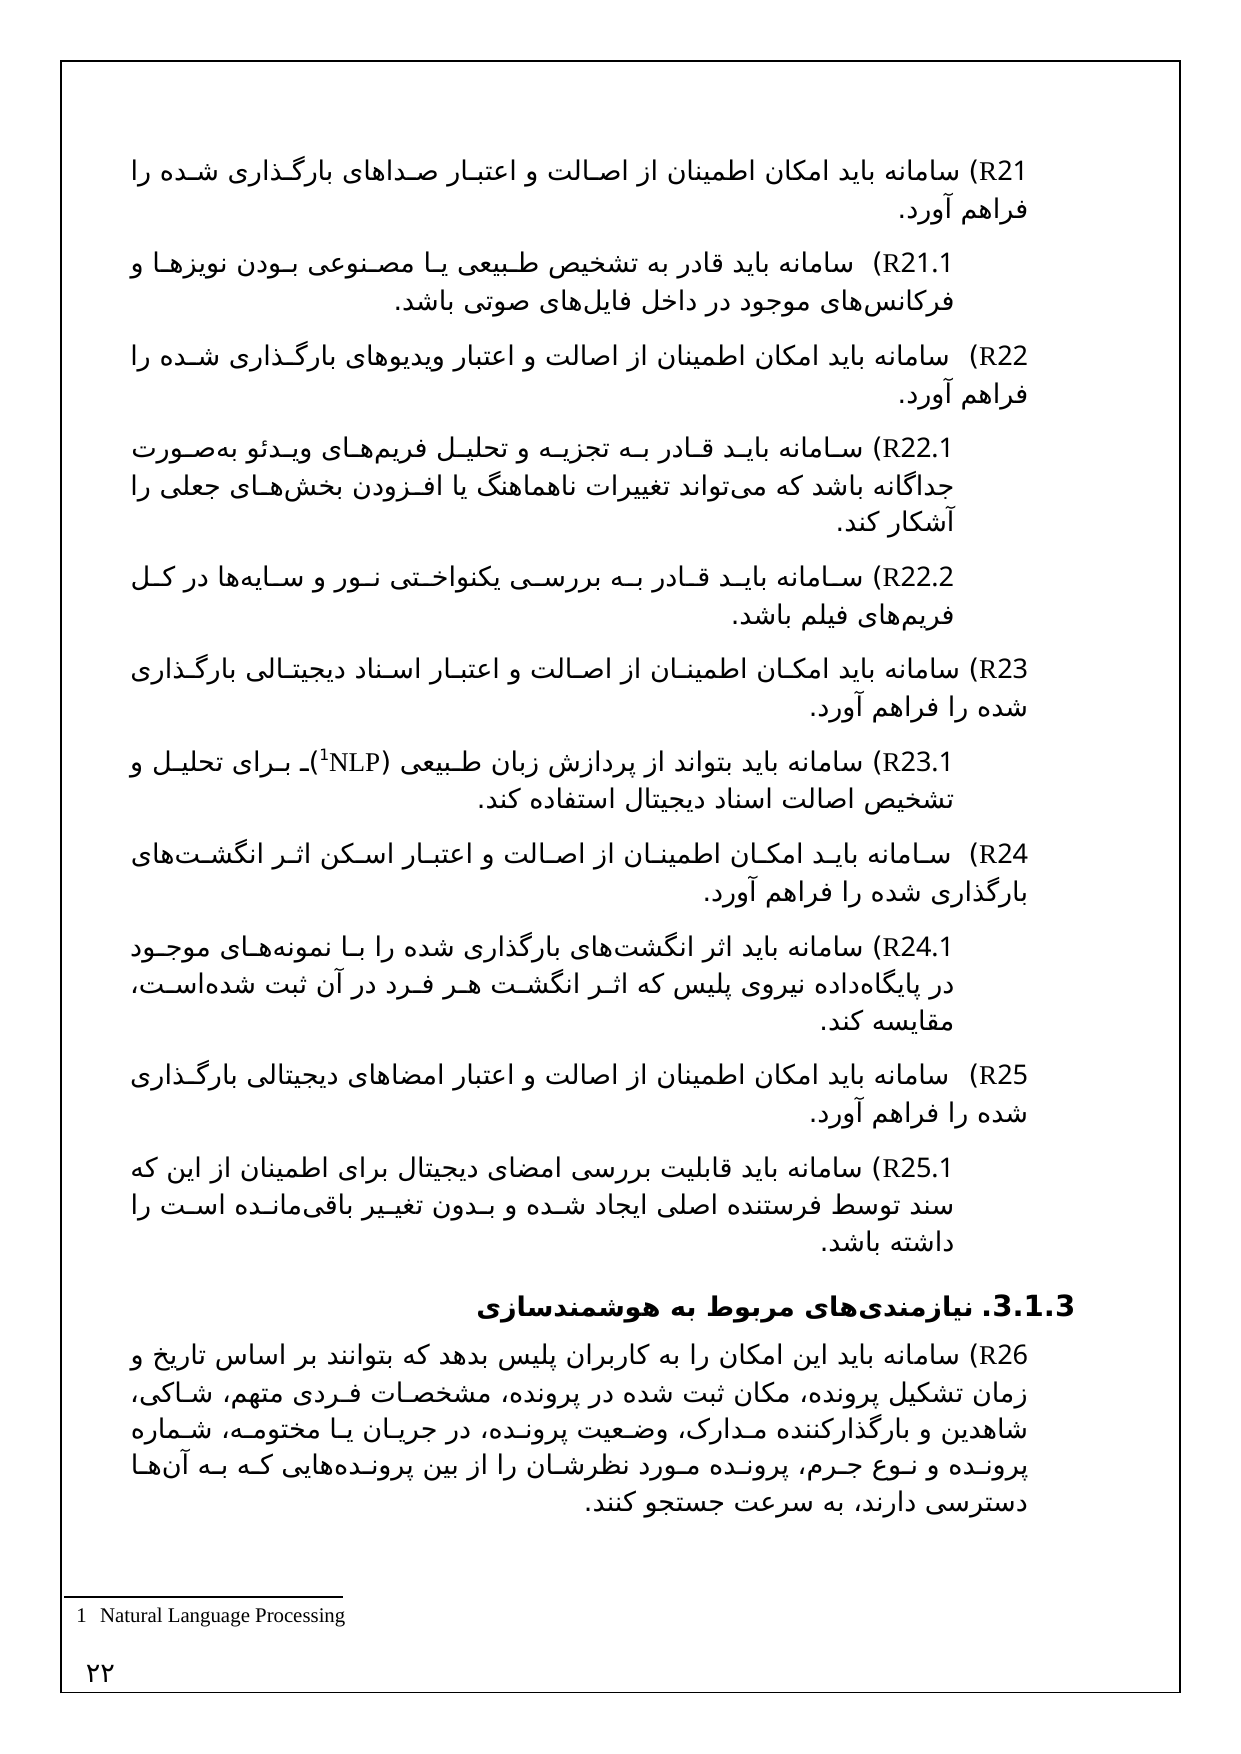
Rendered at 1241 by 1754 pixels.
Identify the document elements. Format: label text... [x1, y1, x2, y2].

text R25.1) سامانه باید قابلیت بررسی امضای دیجیتال برای اطمینان از این که سند توسط فرستنده اصلی ایجاد شده و بدون تغییر باقی‌مانده است را داشته باشد. [130, 1148, 954, 1257]
text R25) سامانه باید امکان اطمینان از اصالت و اعتبار امضاهای دیجیتالی بارگذاری شده را فراهم آورد. [130, 1056, 1028, 1129]
text R22.1) سامانه باید قادر به تجزیه و تحلیل فریم‌های ویدئو به‌صورت جداگانه باشد که می‌تواند تغییرات ناهماهنگ یا افزودن بخش‌های جعلی را آشکار کند. [130, 429, 954, 538]
text R21.1) سامانه باید قادر به تشخیص طبیعی یا مصنوعی بودن نویزها و فرکانس‌های موجود در داخل فایل‌های صوتی باشد. [130, 244, 954, 317]
text R24) سامانه باید امکان اطمینان از اصالت و اعتبار اسکن اثر انگشت‌های بارگذاری شده را فراهم آورد. [130, 834, 1028, 908]
subtitle نیازمندی‌های مربوط به هوشمندسازی [64, 1289, 981, 1323]
text R23) سامانه باید امکان اطمینان از اصالت و اعتبار اسناد دیجیتالی بارگذاری شده را فراهم آورد. [130, 650, 1028, 723]
text R23.1) سامانه باید بتواند از پردازش زبان طبیعی (NLP) برای تحلیل و تشخیص اصالت اسناد دیجیتال استفاده کند. [130, 742, 954, 815]
text R22.2) سامانه باید قادر به بررسی یکنواختی نور و سایه‌ها در کل فریم‌های فیلم باشد. [130, 557, 954, 631]
text R26) سامانه باید این امکان را به کاربران پلیس بدهد که بتوانند بر اساس تاریخ و زمان تشکیل پرونده، مکان ثبت شده در پرونده، مشخصات فردی متهم، شاکی، شاهدین و بارگذارکننده مدارک، وضعیت پرونده، در جریان یا مختومه، شماره پرونده و نوع جرم، پرونده مورد نظرشان را از بین پرونده‌هایی که به آن‌ها دسترسی دارند، به سرعت جستجو کنند. [130, 1336, 1028, 1517]
text R24.1) سامانه باید اثر انگشت‌های بارگذاری شده را با نمونه‌های موجود در پایگاه‌داده نیروی پلیس که اثر انگشت هر فرد در آن ثبت‌ شده‌است، مقایسه کند. [130, 927, 954, 1036]
text R22) سامانه باید امکان اطمینان از اصالت و اعتبار ویدیوهای بارگذاری شده را فراهم آورد. [130, 336, 1028, 409]
text R21) سامانه باید امکان اطمینان از اصالت و اعتبار صداهای بارگذاری شده را فراهم آورد. [130, 152, 1028, 225]
text Natural Language Processing [76, 1603, 1176, 1627]
